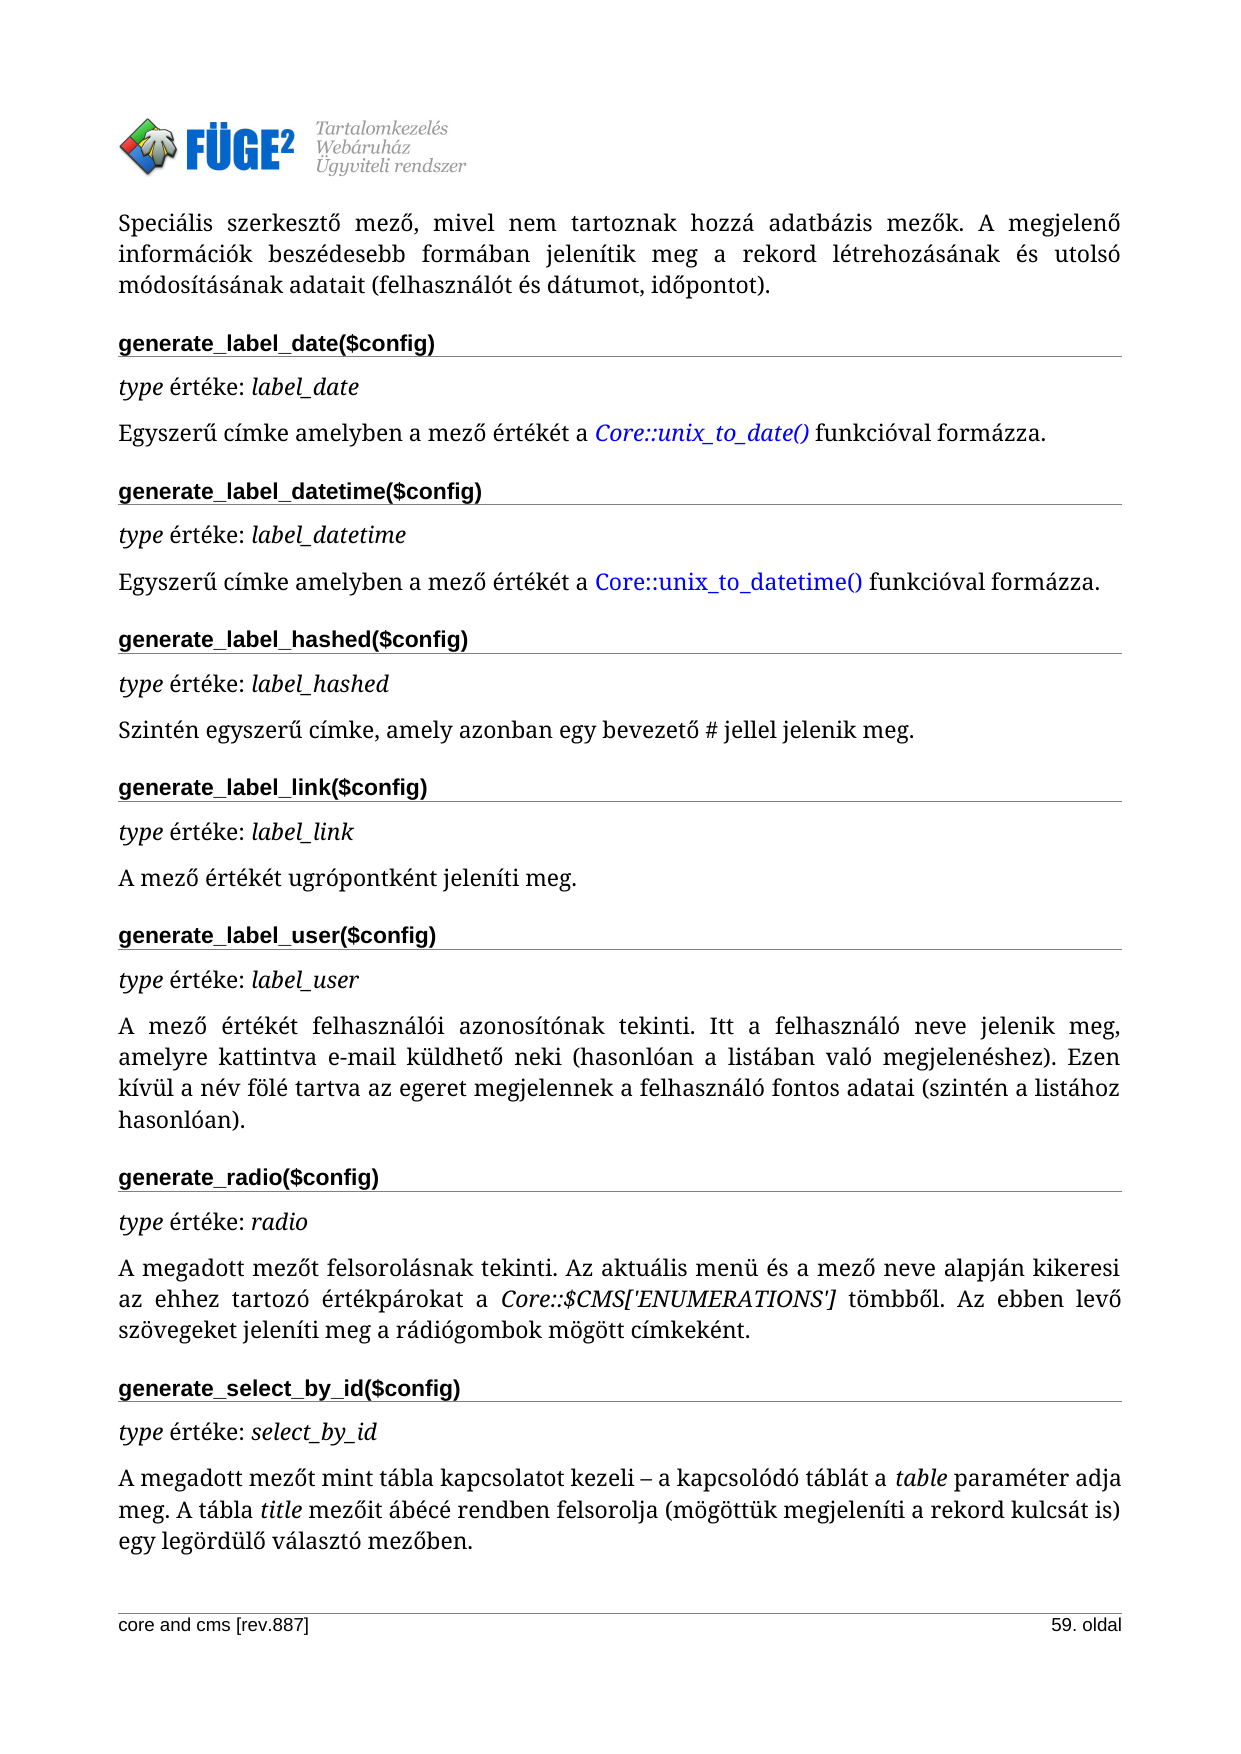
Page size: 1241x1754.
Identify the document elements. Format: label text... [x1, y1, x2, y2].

text A megadott mezőt mint tábla kapcsolatot kezeli – a kapcsolódó táblát a table paraméter adja meg. A tábla title mezőit ábécé rendben felsorolja (mögöttük megjeleníti a rekord kulcsát is) egy legördülő választó mezőben. [118, 1462, 1122, 1556]
text Egyszerű címke amelyben a mező értékét a Core::unix_to_date() funkcióval formázza. [118, 417, 1122, 448]
subtitle generate_label_datetime($config) [118, 478, 1122, 504]
subtitle generate_label_hashed($config) [118, 626, 1122, 653]
text Egyszerű címke amelyben a mező értékét a Core::unix_to_datetime() funkcióval formázza. [118, 565, 1122, 597]
text Szintén egyszerű címke, amely azonban egy bevezető # jellel jelenik meg. [118, 713, 1122, 745]
subtitle generate_label_user($config) [118, 922, 1122, 949]
text type értéke: label_link [118, 816, 1122, 847]
text A mező értékét ugrópontként jeleníti meg. [118, 862, 1122, 893]
text A megadott mezőt felsorolásnak tekinti. Az aktuális menü és a mező neve alapján kikeresi az ehhez tartozó értékpárokat a Core::$CMS['ENUMERATIONS'] tömbből. Az ebben levő szövegeket jeleníti meg a rádiógombok mögött címkeként. [118, 1252, 1122, 1345]
subtitle generate_radio($config) [118, 1164, 1122, 1191]
text Speciális szerkesztő mező, mivel nem tartoznak hozzá adatbázis mezők. A megjelenő információk beszédesebb formában jelenítik meg a rekord létrehozásának és utolsó módosításának adatait (felhasználót és dátumot, időpontot). [118, 207, 1122, 300]
subtitle generate_label_link($config) [118, 774, 1122, 801]
text type értéke: label_datetime [118, 519, 1122, 551]
subtitle generate_label_date($config) [118, 330, 1122, 356]
text A mező értékét felhasználói azonosítónak tekinti. Itt a felhasználó neve jelenik meg, amelyre kattintva e-mail küldhető neki (hasonlóan a listában való megjelenéshez). Ezen kívül a név fölé tartva az egeret megjelennek a felhasználó fontos adatai (szintén a listához hasonlóan). [118, 1010, 1122, 1135]
text type értéke: label_date [118, 371, 1122, 402]
text type értéke: select_by_id [118, 1416, 1122, 1447]
picture [118, 118, 473, 177]
text type értéke: radio [118, 1206, 1122, 1237]
subtitle generate_select_by_id($config) [118, 1375, 1122, 1401]
text type értéke: label_user [118, 964, 1122, 995]
text type értéke: label_hashed [118, 667, 1122, 699]
